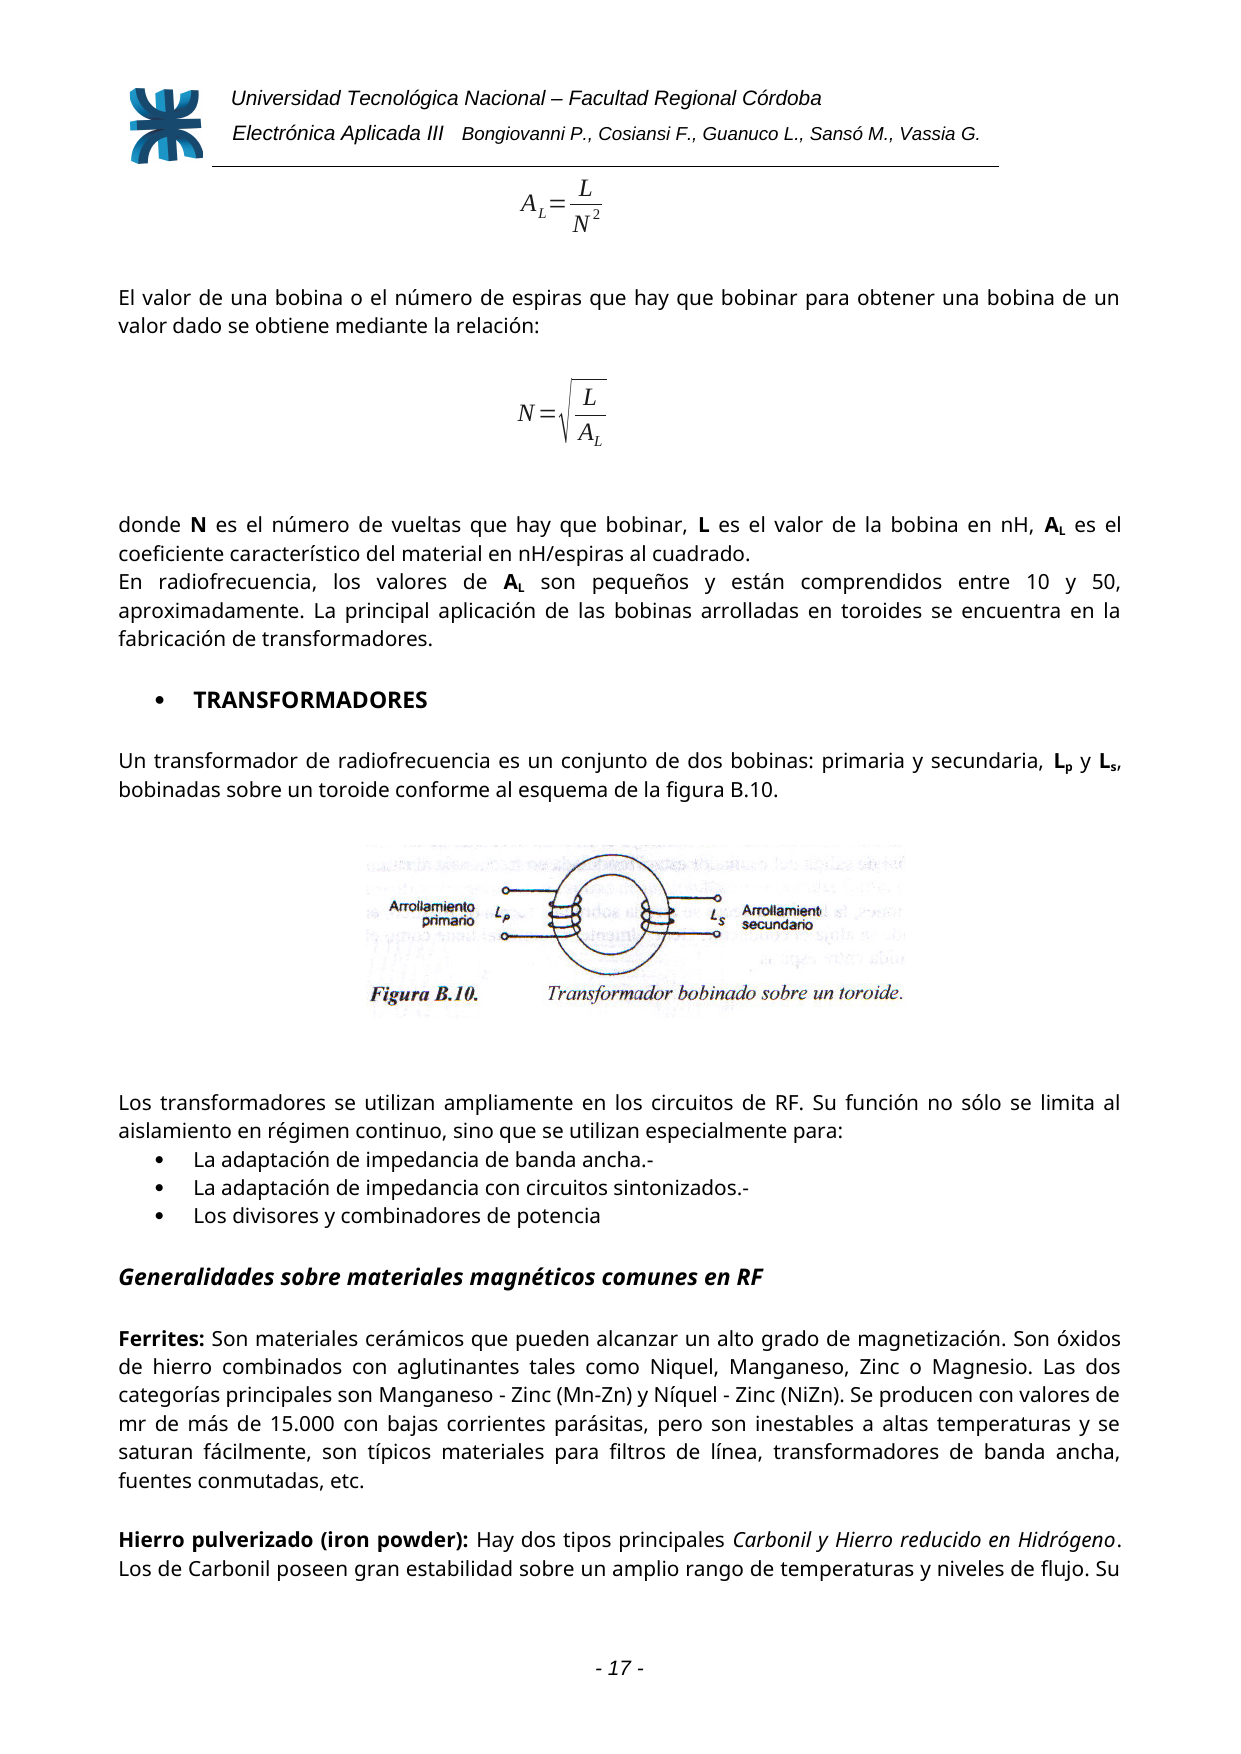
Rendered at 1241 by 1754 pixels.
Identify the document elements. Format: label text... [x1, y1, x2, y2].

text Generalidades sobre materiales magnéticos comunes en RF [118, 1261, 1122, 1292]
text Un transformador de radiofrecuencia es un conjunto de dos bobinas: primaria y secundaria, Lp y Ls, bobinadas sobre un toroide conforme al esquema de la figura B.10. [118, 747, 1122, 803]
list La adaptación de impedancia de banda ancha.- [156, 1145, 1122, 1173]
text Los transformadores se utilizan ampliamente en los circuitos de RF. Su función no sólo se limita al aislamiento en régimen continuo, sino que se utilizan especialmente para: [118, 1088, 1122, 1145]
text El valor de una bobina o el número de espiras que hay que bobinar para obtener una bobina de un valor dado se obtiene mediante la relación: [118, 283, 1122, 340]
list Los divisores y combinadores de potencia [156, 1202, 1122, 1230]
text Ferrites: Son materiales cerámicos que pueden alcanzar un alto grado de magnetización. Son óxidos de hierro combinados con aglutinantes tales como Niquel, Manganeso, Zinc o Magnesio. Las dos categorías principales son Manganeso - Zinc (Mn-Zn) y Níquel - Zinc (NiZn). Se producen con valores de mr de más de 15.000 con bajas corrientes parásitas, pero son inestables a altas temperaturas y se saturan fácilmente, son típicos materiales para filtros de línea, transformadores de banda ancha, fuentes conmutadas, etc. [118, 1324, 1122, 1494]
text En radiofrecuencia, los valores de AL son pequeños y están comprendidos entre 10 y 50, aproximadamente. La principal aplicación de las bobinas arrolladas en toroides se encuentra en la fabricación de transformadores. [118, 567, 1122, 653]
picture [129, 88, 203, 164]
list La adaptación de impedancia con circuitos sintonizados.- [156, 1173, 1122, 1202]
text Hierro pulverizado (iron powder): Hay dos tipos principales Carbonil y Hierro reducido en Hidrógeno. Los de Carbonil poseen gran estabilidad sobre un amplio rango de temperaturas y niveles de flujo. Su [118, 1526, 1122, 1582]
picture [366, 845, 906, 1018]
list TRANSFORMADORES [156, 684, 1122, 715]
text donde N es el número de vueltas que hay que bobinar, L es el valor de la bobina en nH, AL es el coeficiente característico del material en nH/espiras al cuadrado. [118, 511, 1122, 567]
